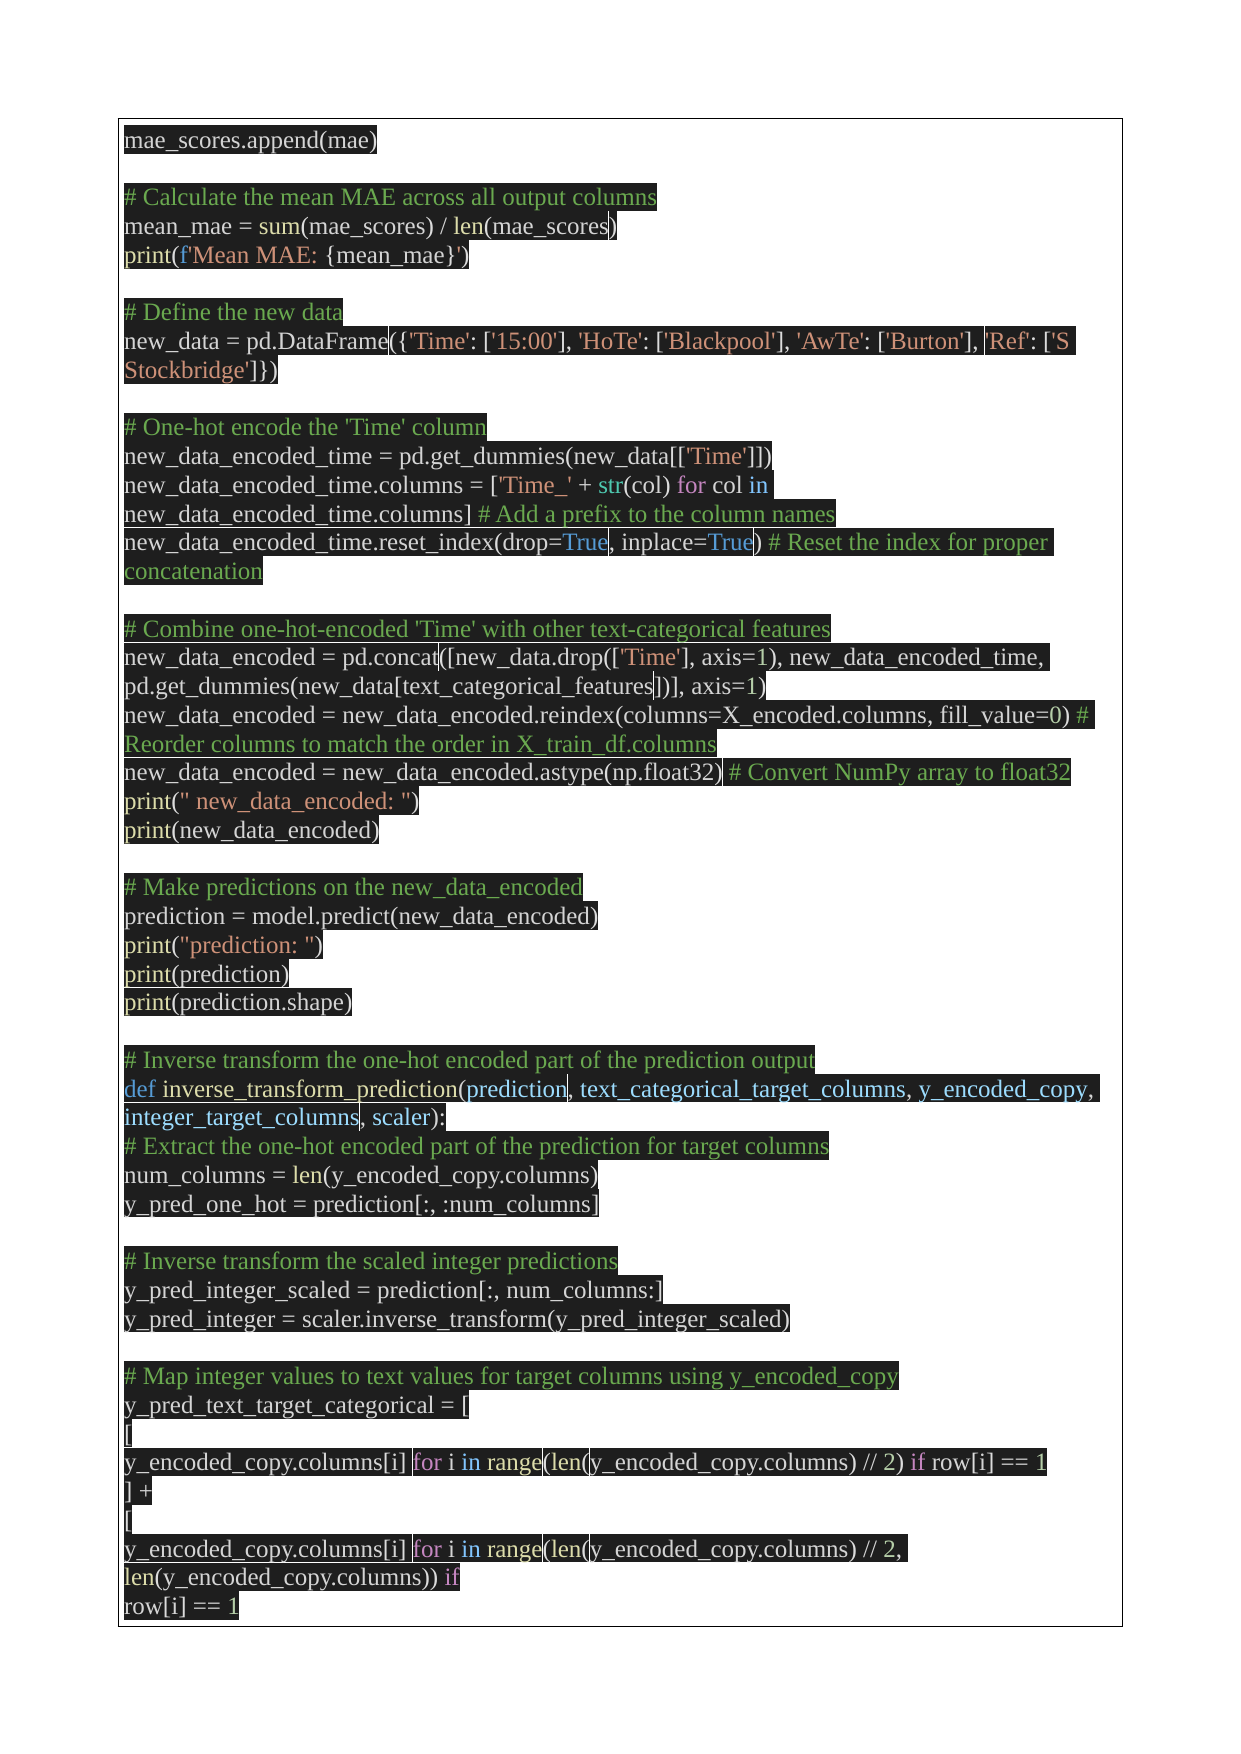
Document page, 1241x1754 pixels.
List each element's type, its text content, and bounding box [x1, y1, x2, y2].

table_header mae_scores.append(mae) # Calculate the mean MAE across all output columns mean_mae = sum(mae_scores) / len(mae_scores) print(f'Mean MAE: {mean_mae}') # Define the new data new_data = pd.DataFrame({'Time': ['15:00'], 'HoTe': ['Blackpool'], 'AwTe': ['Burton'], 'Ref': ['S Stockbridge']}) # One-hot encode the 'Time' column new_data_encoded_time = pd.get_dummies(new_data[['Time']]) new_data_encoded_time.columns = ['Time_' + str(col) for col in new_data_encoded_time.columns] # Add a prefix to the column names new_data_encoded_time.reset_index(drop=True, inplace=True) # Reset the index for proper concatenation # Combine one-hot-encoded 'Time' with other text-categorical features new_data_encoded = pd.concat([new_data.drop(['Time'], axis=1), new_data_encoded_time, pd.get_dummies(new_data[text_categorical_features])], axis=1) new_data_encoded = new_data_encoded.reindex(columns=X_encoded.columns, fill_value=0) # Reorder columns to match the order in X_train_df.columns new_data_encoded = new_data_encoded.astype(np.float32) # Convert NumPy array to float32 print(" new_data_encoded: ") print(new_data_encoded) # Make predictions on the new_data_encoded prediction = model.predict(new_data_encoded) print("prediction: ") print(prediction) print(prediction.shape) # Inverse transform the one-hot encoded part of the prediction output def inverse_transform_prediction(prediction, text_categorical_target_columns, y_encoded_copy, integer_target_columns, scaler): # Extract the one-hot encoded part of the prediction for target columns num_columns = len(y_encoded_copy.columns) y_pred_one_hot = prediction[:, :num_columns] # Inverse transform the scaled integer predictions y_pred_integer_scaled = prediction[:, num_columns:] y_pred_integer = scaler.inverse_transform(y_pred_integer_scaled) # Map integer values to text values for target columns using y_encoded_copy y_pred_text_target_categorical = [ [ y_encoded_copy.columns[i] for i in range(len(y_encoded_copy.columns) // 2) if row[i] == 1 ] + [ y_encoded_copy.columns[i] for i in range(len(y_encoded_copy.columns) // 2, len(y_encoded_copy.columns)) if row[i] == 1 [119, 119, 1122, 1626]
